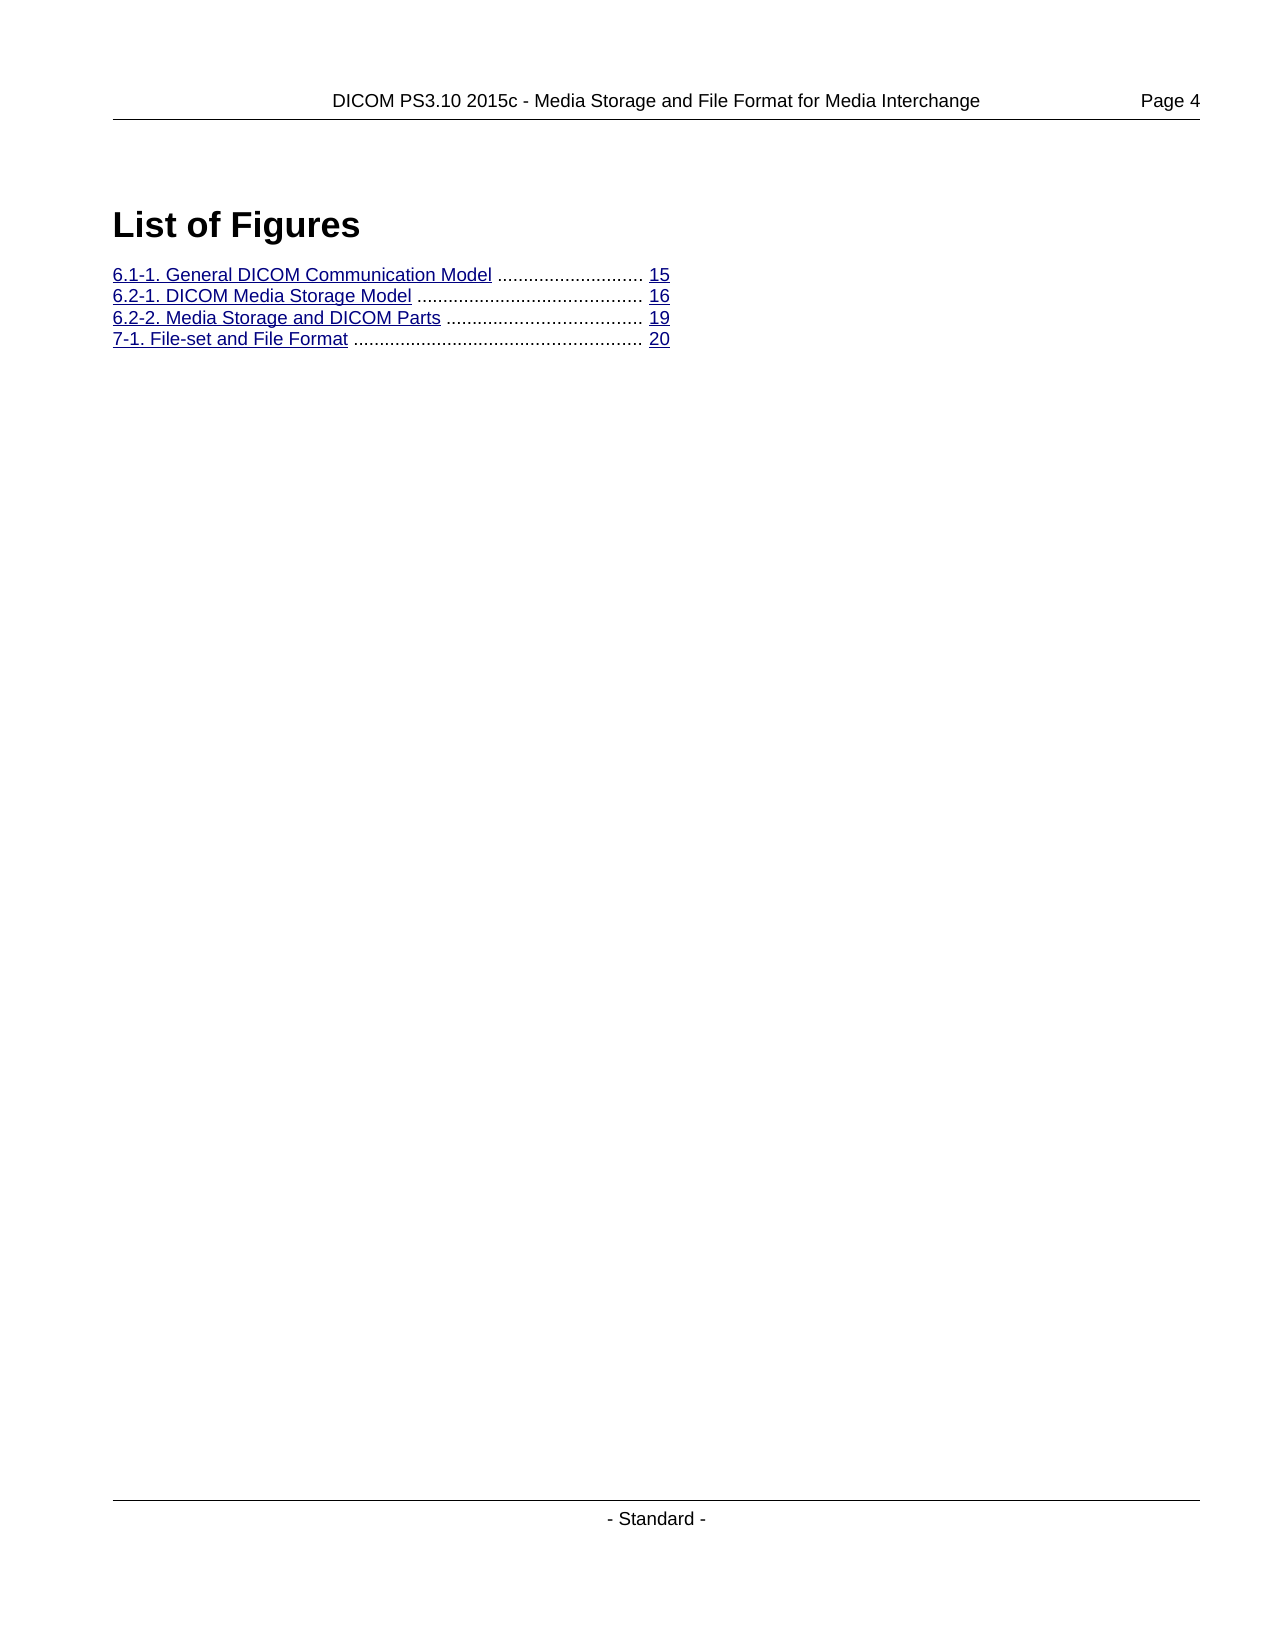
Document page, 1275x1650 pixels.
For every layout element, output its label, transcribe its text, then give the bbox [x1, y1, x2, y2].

text 7-1. File-set and File Format 0 [112, 328, 1175, 349]
text List of Figures [112, 204, 1200, 245]
text 6.2-1. DICOM Media Storage Model 0 [112, 285, 1175, 306]
text 6.1-1. General DICOM Communication Model 0 [112, 263, 1175, 285]
text 6.2-2. Media Storage and DICOM Parts 0 [112, 306, 1175, 328]
